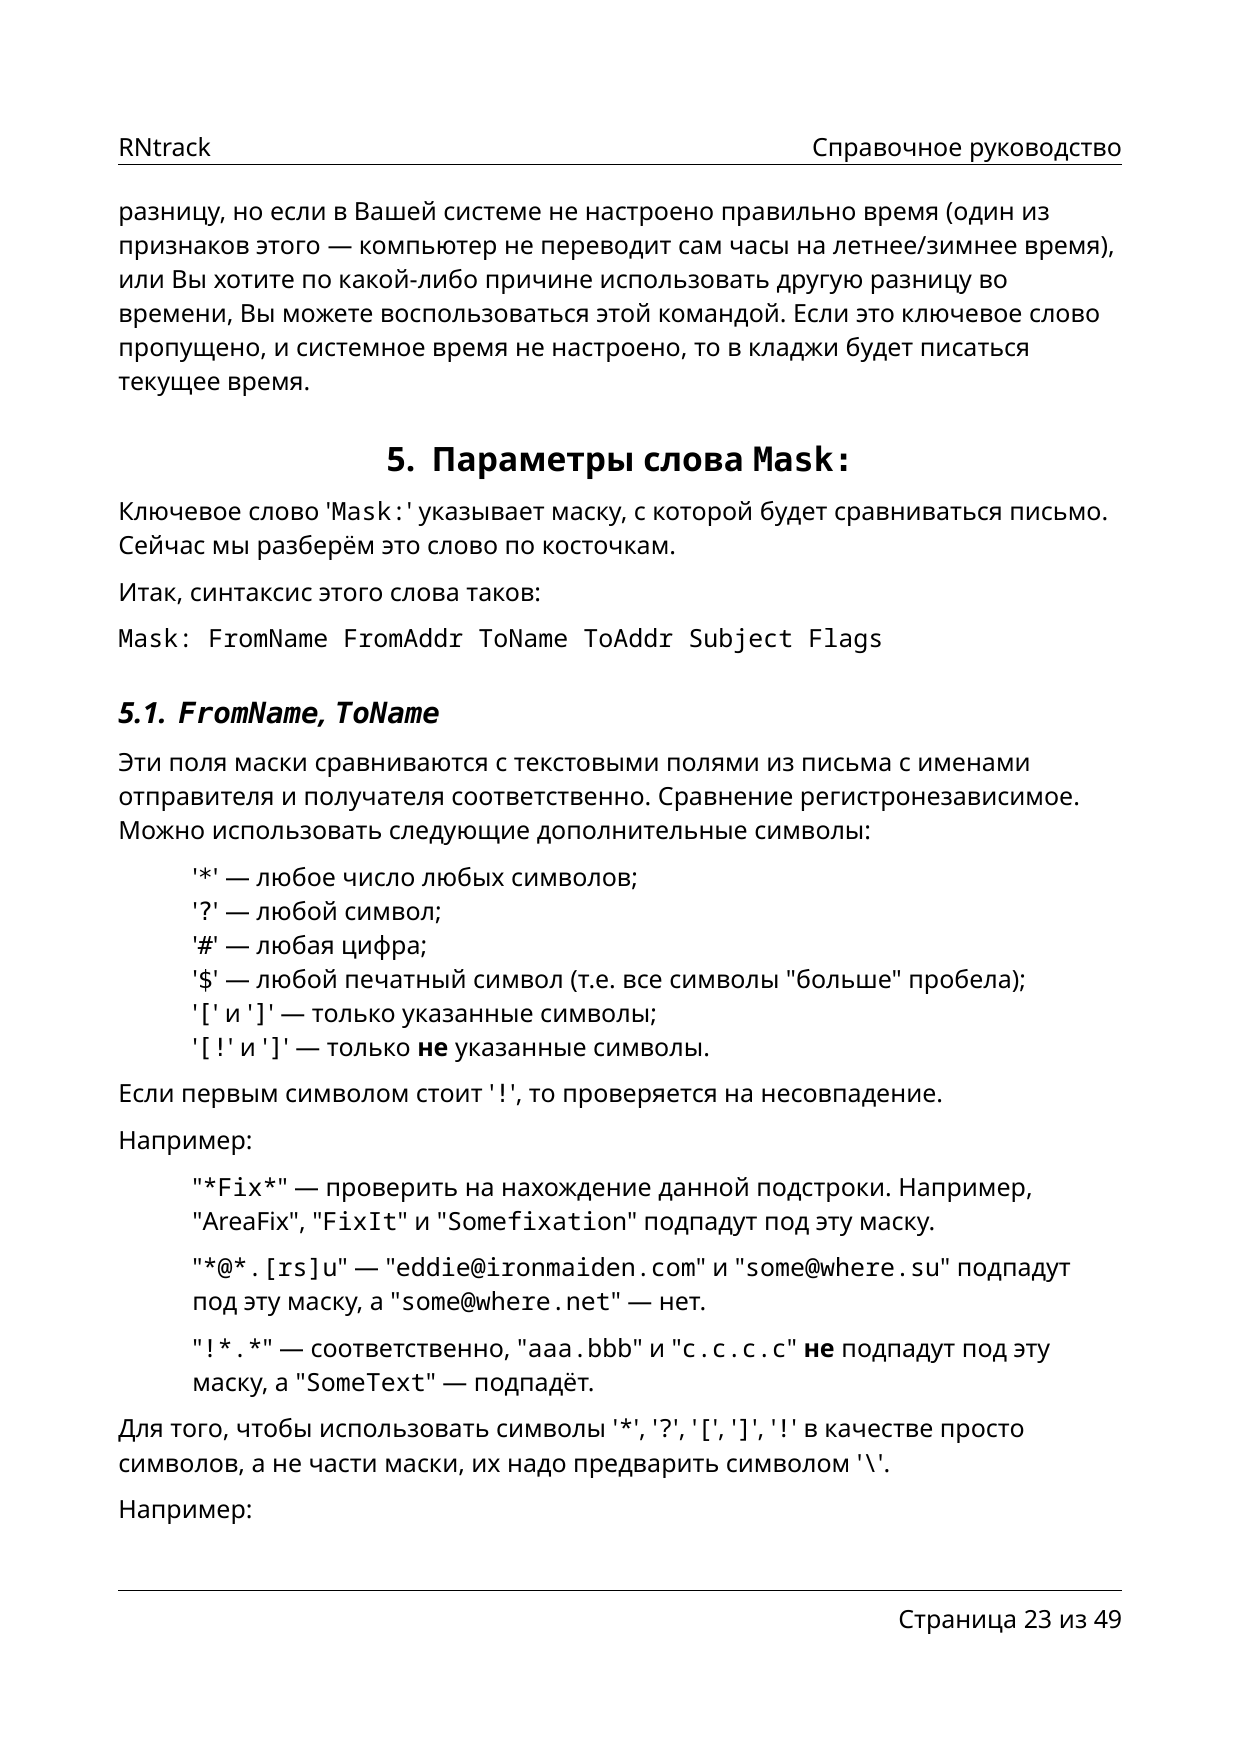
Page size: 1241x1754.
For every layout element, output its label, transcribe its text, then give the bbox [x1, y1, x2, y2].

text "*Fix*" — проверить на нахождение данной подстроки. Например, "AreaFix", "FixIt" и "Somefixation" подпадут под эту маску. [192, 1169, 1122, 1237]
text "*@*.[rs]u" — "eddie@ironmaiden.com" и "some@where.su" подпадут под эту маску, а "some@where.net" — нет. [192, 1250, 1122, 1318]
text Mask: FromName FromAddr ToName ToAddr Subject Flags [118, 621, 1122, 655]
text Например: [118, 1123, 1122, 1157]
subtitle Параметры слова Mask: [118, 435, 1122, 481]
text Итак, синтаксис этого слова таков: [118, 574, 1122, 608]
text Например: [118, 1492, 1122, 1526]
text Эти поля маски сравниваются с текстовыми полями из письма с именами отправителя и получателя соответственно. Сравнение регистронезависимое. Можно использовать следующие дополнительные символы: [118, 744, 1122, 847]
text Ключевое слово 'Mask:' указывает маску, с которой будет сравниваться письмо. Сейчас мы разберём это слово по косточкам. [118, 494, 1122, 562]
text Если первым символом стоит '!', то проверяется на несовпадение. [118, 1076, 1122, 1110]
text разницу, но если в Вашей системе не настроено правильно время (один из признаков этого — компьютер не переводит сам часы на летнее/зимнее время), или Вы хотите по какой-либо причине использовать другую разницу во времени, Вы можете воспользоваться этой командой. Если это ключевое слово пропущено, и системное время не настроено, то в кладжи будет писаться текущее время. [118, 193, 1122, 398]
text Для того, чтобы использовать символы '*', '?', '[', ']', '!' в качестве просто символов, а не части маски, их надо предварить символом '\'. [118, 1411, 1122, 1479]
text "!*.*" — соответственно, "aaa.bbb" и "c.c.c.c" не подпадут под эту маску, а "SomeText" — подпадёт. [192, 1331, 1122, 1399]
subtitle FromName, ToName [118, 692, 1122, 732]
text '*' — любое число любых символов; '?' — любой символ; '#' — любая цифра; '$' — любой печатный символ (т.е. все символы "больше" пробела); '[' и ']' — только указанные символы; '[!' и ']' — только не указанные символы. [192, 859, 1122, 1064]
